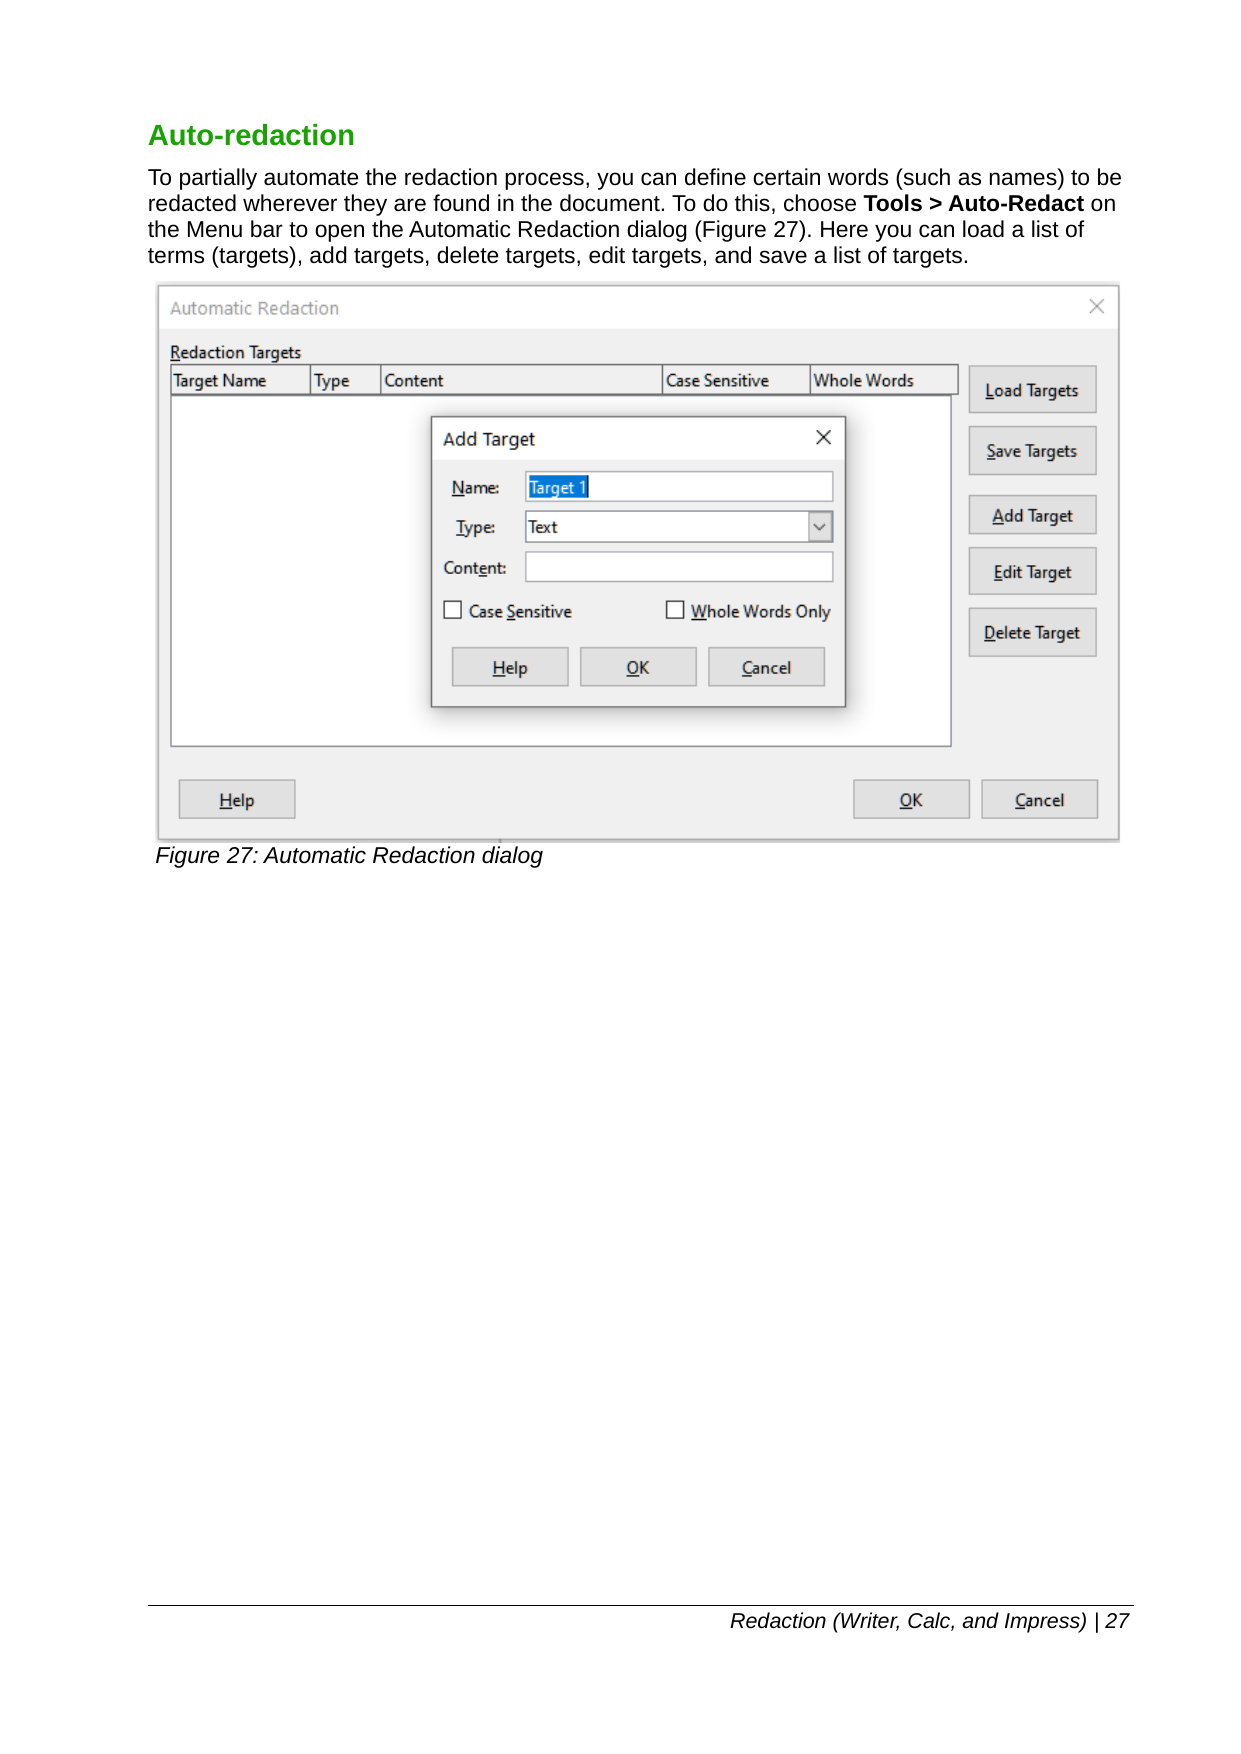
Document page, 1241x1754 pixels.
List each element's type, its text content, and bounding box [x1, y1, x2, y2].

picture [155, 281, 1121, 843]
subtitle Auto-redaction [148, 118, 1134, 152]
text To partially automate the redaction process, you can define certain words (such as names) to be redacted wherever they are found in the document. To do this, choose Tools > Auto-Redact on the Menu bar to open the Automatic Redaction dialog (Figure 27). Here you can load a list of terms (targets), add targets, delete targets, edit targets, and save a list of targets. [148, 163, 1134, 269]
text Figure 27: Automatic Redaction dialog [155, 281, 1126, 869]
